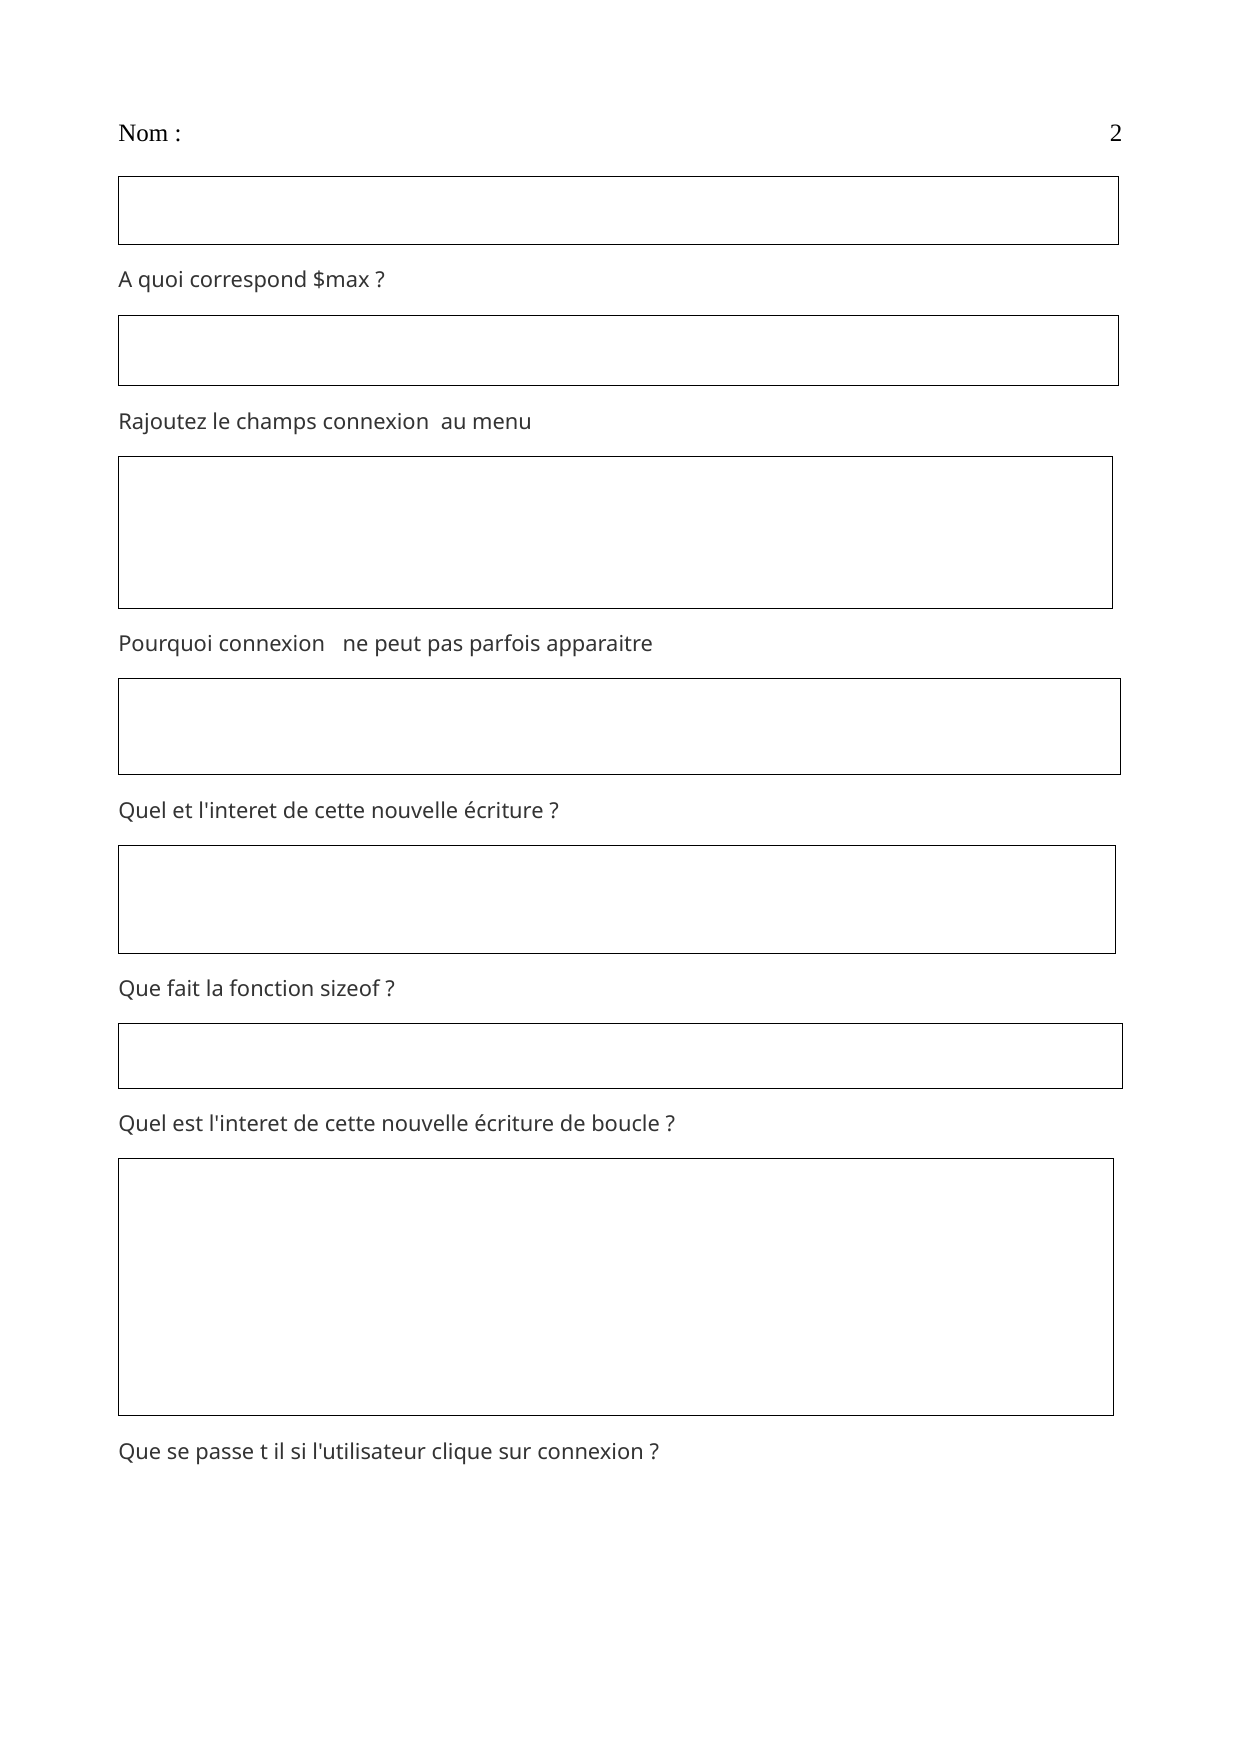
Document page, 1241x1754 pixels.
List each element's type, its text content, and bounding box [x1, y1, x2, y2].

text Quel et l'interet de cette nouvelle écriture ? [118, 795, 1122, 825]
text Que fait la fonction sizeof ? [118, 973, 1122, 1003]
text Pourquoi connexion ne peut pas parfois apparaitre [118, 628, 1122, 658]
text Que se passe t il si l'utilisateur clique sur connexion ? [118, 1436, 1122, 1465]
text A quoi correspond $max ? [118, 264, 1122, 294]
text Quel est l'interet de cette nouvelle écriture de boucle ? [118, 1108, 1122, 1138]
text Rajoutez le champs connexion au menu [118, 406, 1122, 435]
